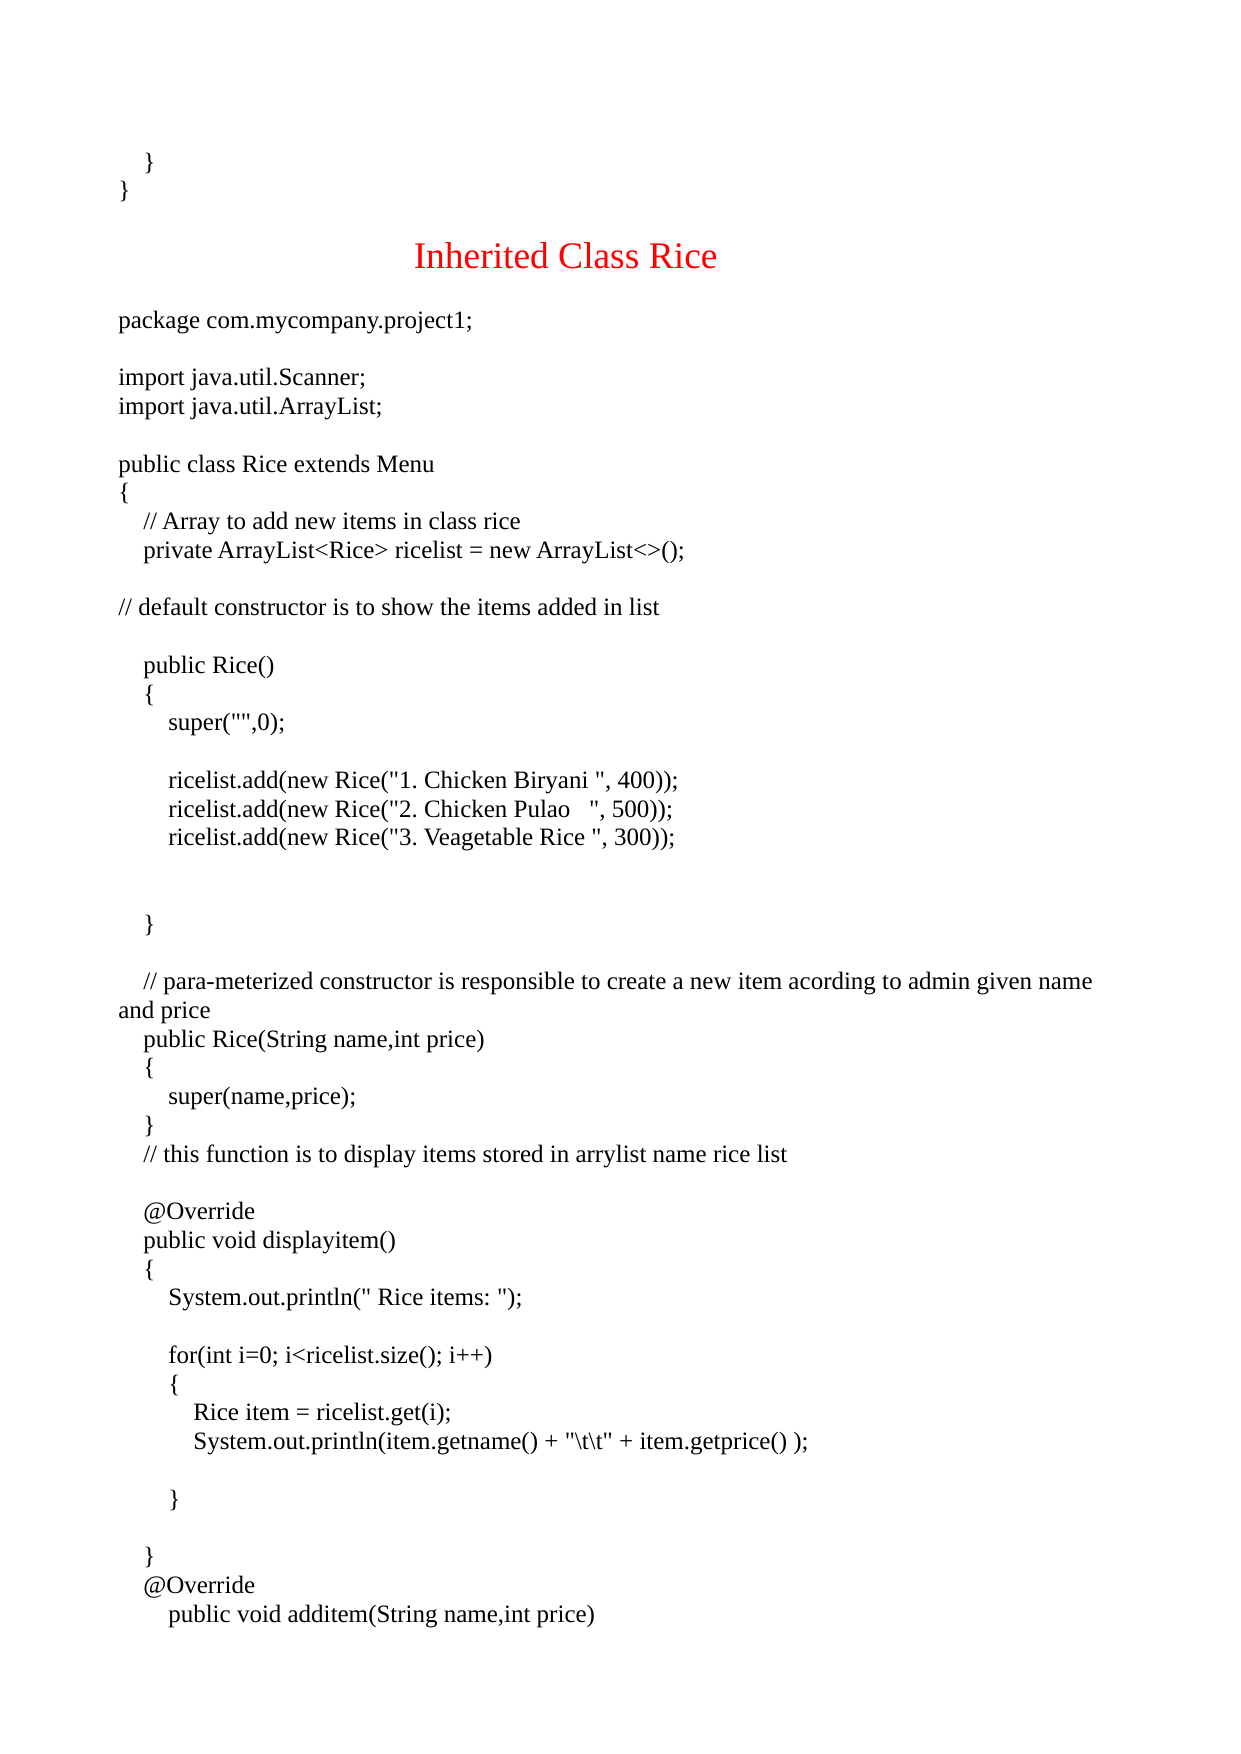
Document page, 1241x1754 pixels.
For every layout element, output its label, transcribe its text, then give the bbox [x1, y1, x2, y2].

text System.out.println(" Rice items: "); [118, 1282, 1122, 1311]
text Rice item = ricelist.get(i); [118, 1397, 1122, 1426]
text { [118, 477, 1122, 506]
text super(name,price); [118, 1081, 1122, 1110]
text import java.util.Scanner; [118, 362, 1122, 391]
text Inherited Class Rice [118, 233, 1122, 276]
text // this function is to display items stored in arrylist name rice list [118, 1139, 1122, 1167]
text } [118, 1484, 1122, 1512]
text public Rice(String name,int price) [118, 1024, 1122, 1052]
text public class Rice extends Menu [118, 449, 1122, 477]
text @Override [118, 1196, 1122, 1225]
text // para-meterized constructor is responsible to create a new item acording to admin given name and price [118, 966, 1122, 1024]
text } [118, 909, 1122, 937]
text private ArrayList<Rice> ricelist = new ArrayList<>(); [118, 535, 1122, 564]
text super("",0); [118, 707, 1122, 736]
text } [118, 176, 1122, 204]
text ricelist.add(new Rice("2. Chicken Pulao ", 500)); [118, 794, 1122, 822]
text } [118, 147, 1122, 176]
text } [118, 1541, 1122, 1570]
text // default constructor is to show the items added in list [118, 592, 1122, 621]
text ricelist.add(new Rice("3. Veagetable Rice ", 300)); [118, 822, 1122, 851]
text ricelist.add(new Rice("1. Chicken Biryani ", 400)); [118, 765, 1122, 794]
text @Override [118, 1570, 1122, 1599]
text { [118, 1254, 1122, 1282]
text package com.mycompany.project1; [118, 305, 1122, 334]
text } [118, 1110, 1122, 1139]
text public void displayitem() [118, 1225, 1122, 1254]
text { [118, 1052, 1122, 1081]
text public Rice() [118, 650, 1122, 679]
text public void additem(String name,int price) [118, 1599, 1122, 1627]
text System.out.println(item.getname() + "\t\t" + item.getprice() ); [118, 1426, 1122, 1455]
text { [118, 1369, 1122, 1397]
text // Array to add new items in class rice [118, 506, 1122, 535]
text for(int i=0; i<ricelist.size(); i++) [118, 1340, 1122, 1369]
text import java.util.ArrayList; [118, 391, 1122, 420]
text { [118, 679, 1122, 707]
